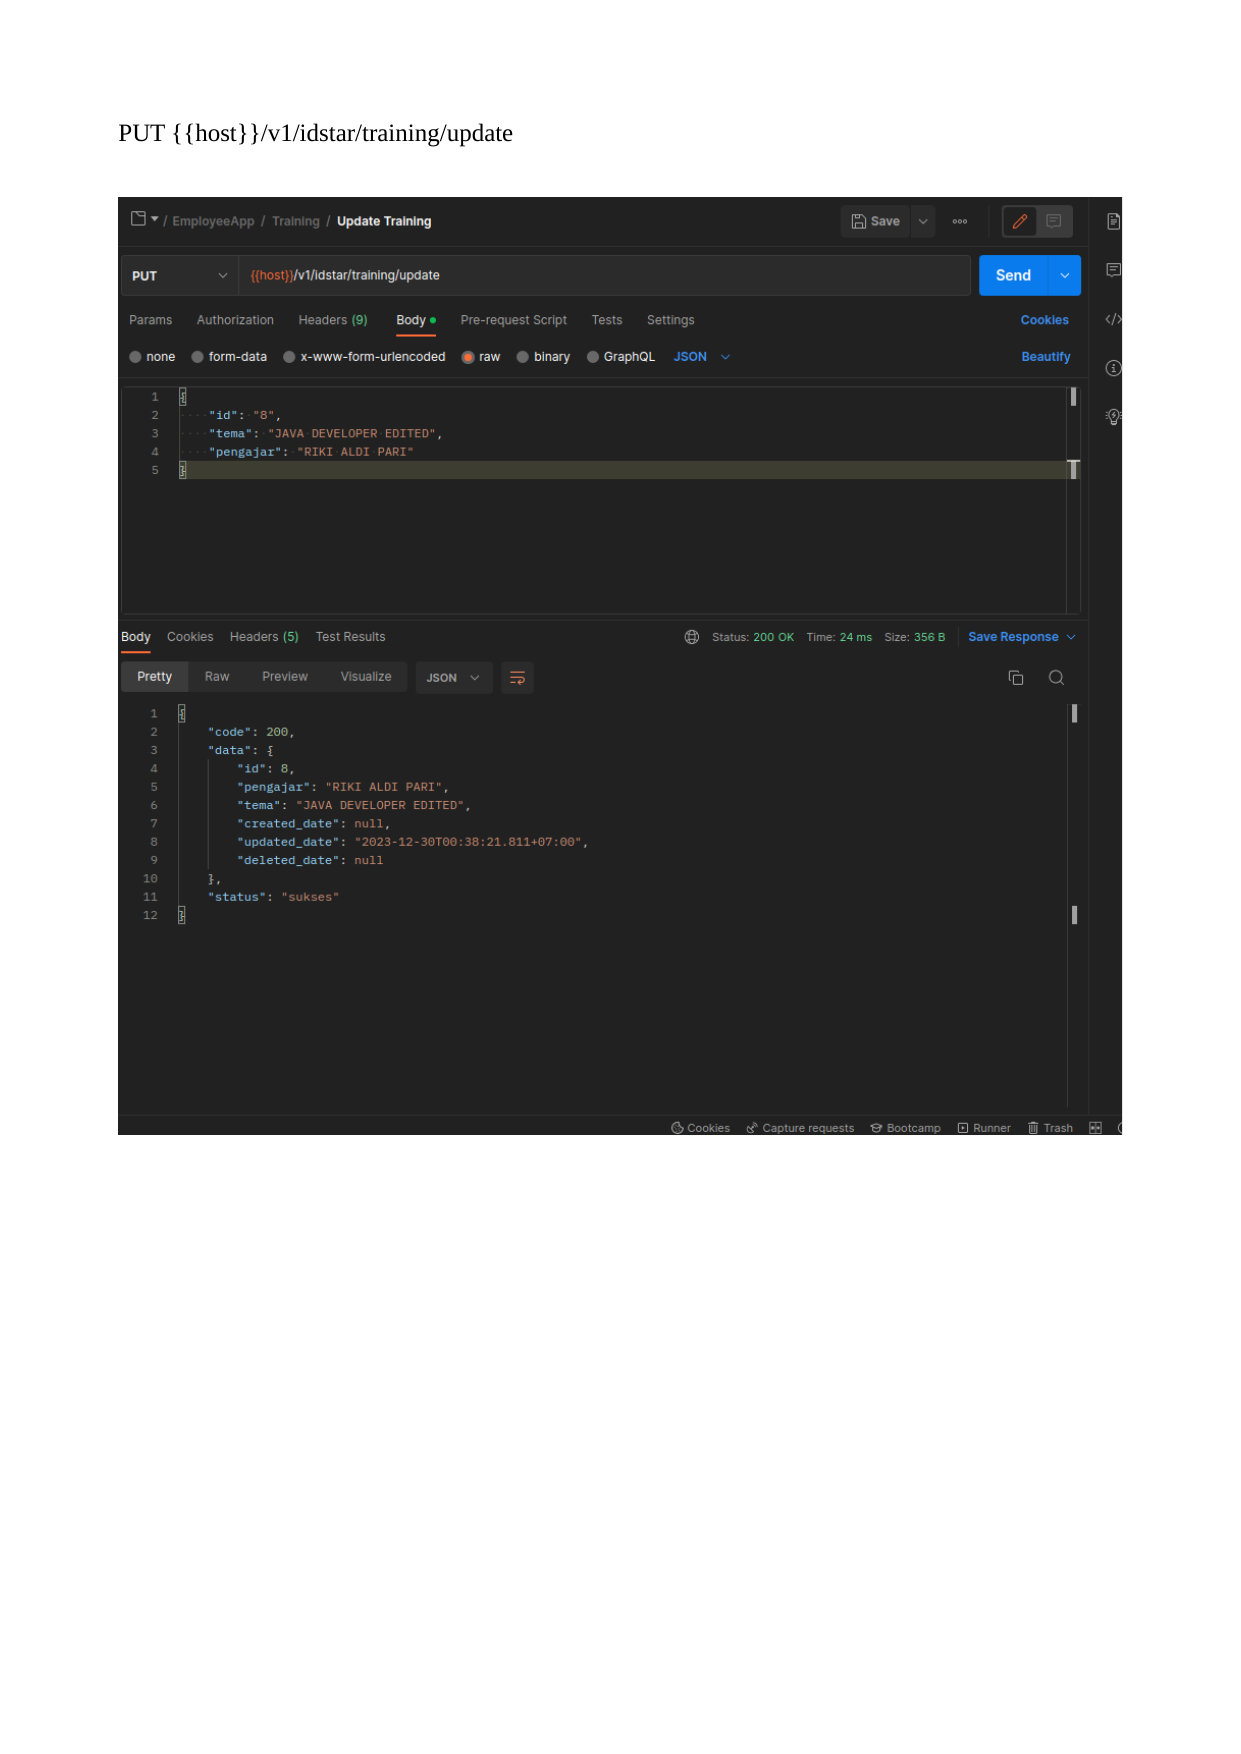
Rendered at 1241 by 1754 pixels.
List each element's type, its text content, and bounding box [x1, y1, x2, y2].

text PUT {{host}}/v1/idstar/training/update [118, 118, 1122, 147]
picture [118, 197, 1123, 1135]
